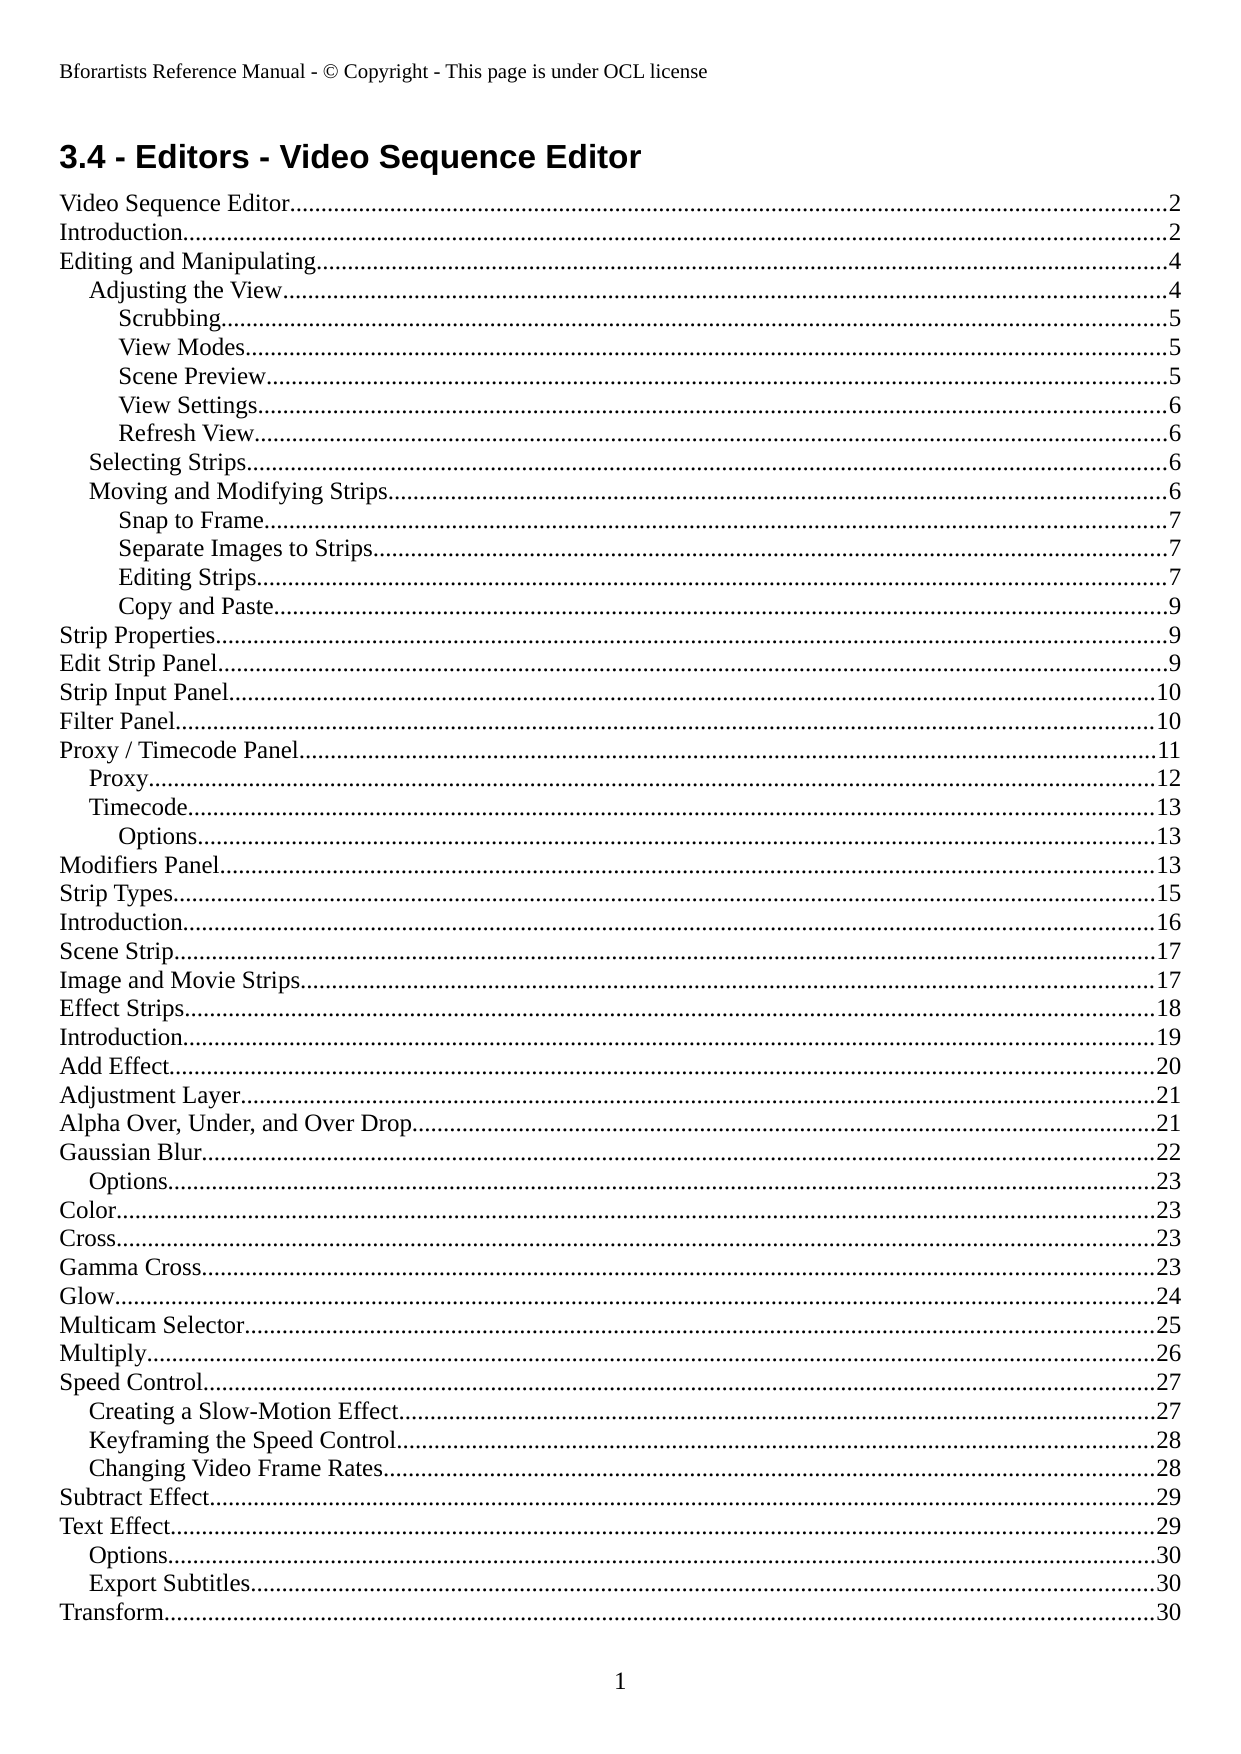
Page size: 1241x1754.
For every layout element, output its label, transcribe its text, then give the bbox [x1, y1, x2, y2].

text Keyframing the Speed Control 28 [88, 1425, 1181, 1453]
text Strip Properties 9 [59, 620, 1181, 648]
text Subtract Effect 29 [59, 1482, 1181, 1511]
text Introduction 16 [59, 907, 1181, 936]
text Scene Strip 17 [59, 936, 1181, 965]
text Color 23 [59, 1195, 1181, 1223]
text Timecode 13 [88, 792, 1181, 821]
text Video Sequence Editor 2 [59, 188, 1181, 217]
text Text Effect 29 [59, 1511, 1181, 1540]
text Options 30 [88, 1540, 1181, 1568]
text Moving and Modifying Strips 6 [88, 476, 1181, 505]
text Options 13 [118, 821, 1181, 850]
text Options 23 [88, 1166, 1181, 1195]
text Copy and Paste 9 [118, 591, 1181, 620]
text Editing Strips 7 [118, 562, 1181, 591]
text Filter Panel 10 [59, 706, 1181, 735]
text Separate Images to Strips 7 [118, 533, 1181, 562]
text Proxy 12 [88, 763, 1181, 792]
text Gaussian Blur 22 [59, 1137, 1181, 1166]
text View Modes 5 [118, 332, 1181, 361]
text Image and Movie Strips 17 [59, 965, 1181, 993]
text Multiply 26 [59, 1338, 1181, 1367]
text Cross 23 [59, 1223, 1181, 1252]
text Edit Strip Panel 9 [59, 648, 1181, 677]
text Transform 30 [59, 1597, 1181, 1626]
text Refresh View 6 [118, 418, 1181, 447]
subtitle 3.4 - Editors - Video Sequence Editor [59, 138, 1181, 176]
text Editing and Manipulating 4 [59, 246, 1181, 275]
text Export Subtitles 30 [88, 1568, 1181, 1597]
text Strip Types 15 [59, 878, 1181, 907]
text Strip Input Panel 10 [59, 677, 1181, 706]
text Multicam Selector 25 [59, 1310, 1181, 1338]
text Proxy / Timecode Panel 11 [59, 735, 1181, 763]
text Glow 24 [59, 1281, 1181, 1310]
text Alpha Over, Under, and Over Drop 21 [59, 1108, 1181, 1137]
text Creating a Slow-Motion Effect 27 [88, 1396, 1181, 1425]
text Introduction 2 [59, 217, 1181, 246]
text Add Effect 20 [59, 1051, 1181, 1080]
text Scrubbing 5 [118, 303, 1181, 332]
text Adjusting the View 4 [88, 275, 1181, 303]
text Modifiers Panel 13 [59, 850, 1181, 878]
text View Settings 6 [118, 390, 1181, 418]
text Snap to Frame 7 [118, 505, 1181, 533]
text Changing Video Frame Rates 28 [88, 1453, 1181, 1482]
text Scene Preview 5 [118, 361, 1181, 390]
text Adjustment Layer 21 [59, 1080, 1181, 1108]
text Selecting Strips 6 [88, 447, 1181, 476]
text Introduction 19 [59, 1022, 1181, 1051]
text Effect Strips 18 [59, 993, 1181, 1022]
text Gamma Cross 23 [59, 1252, 1181, 1281]
text Speed Control 27 [59, 1367, 1181, 1396]
